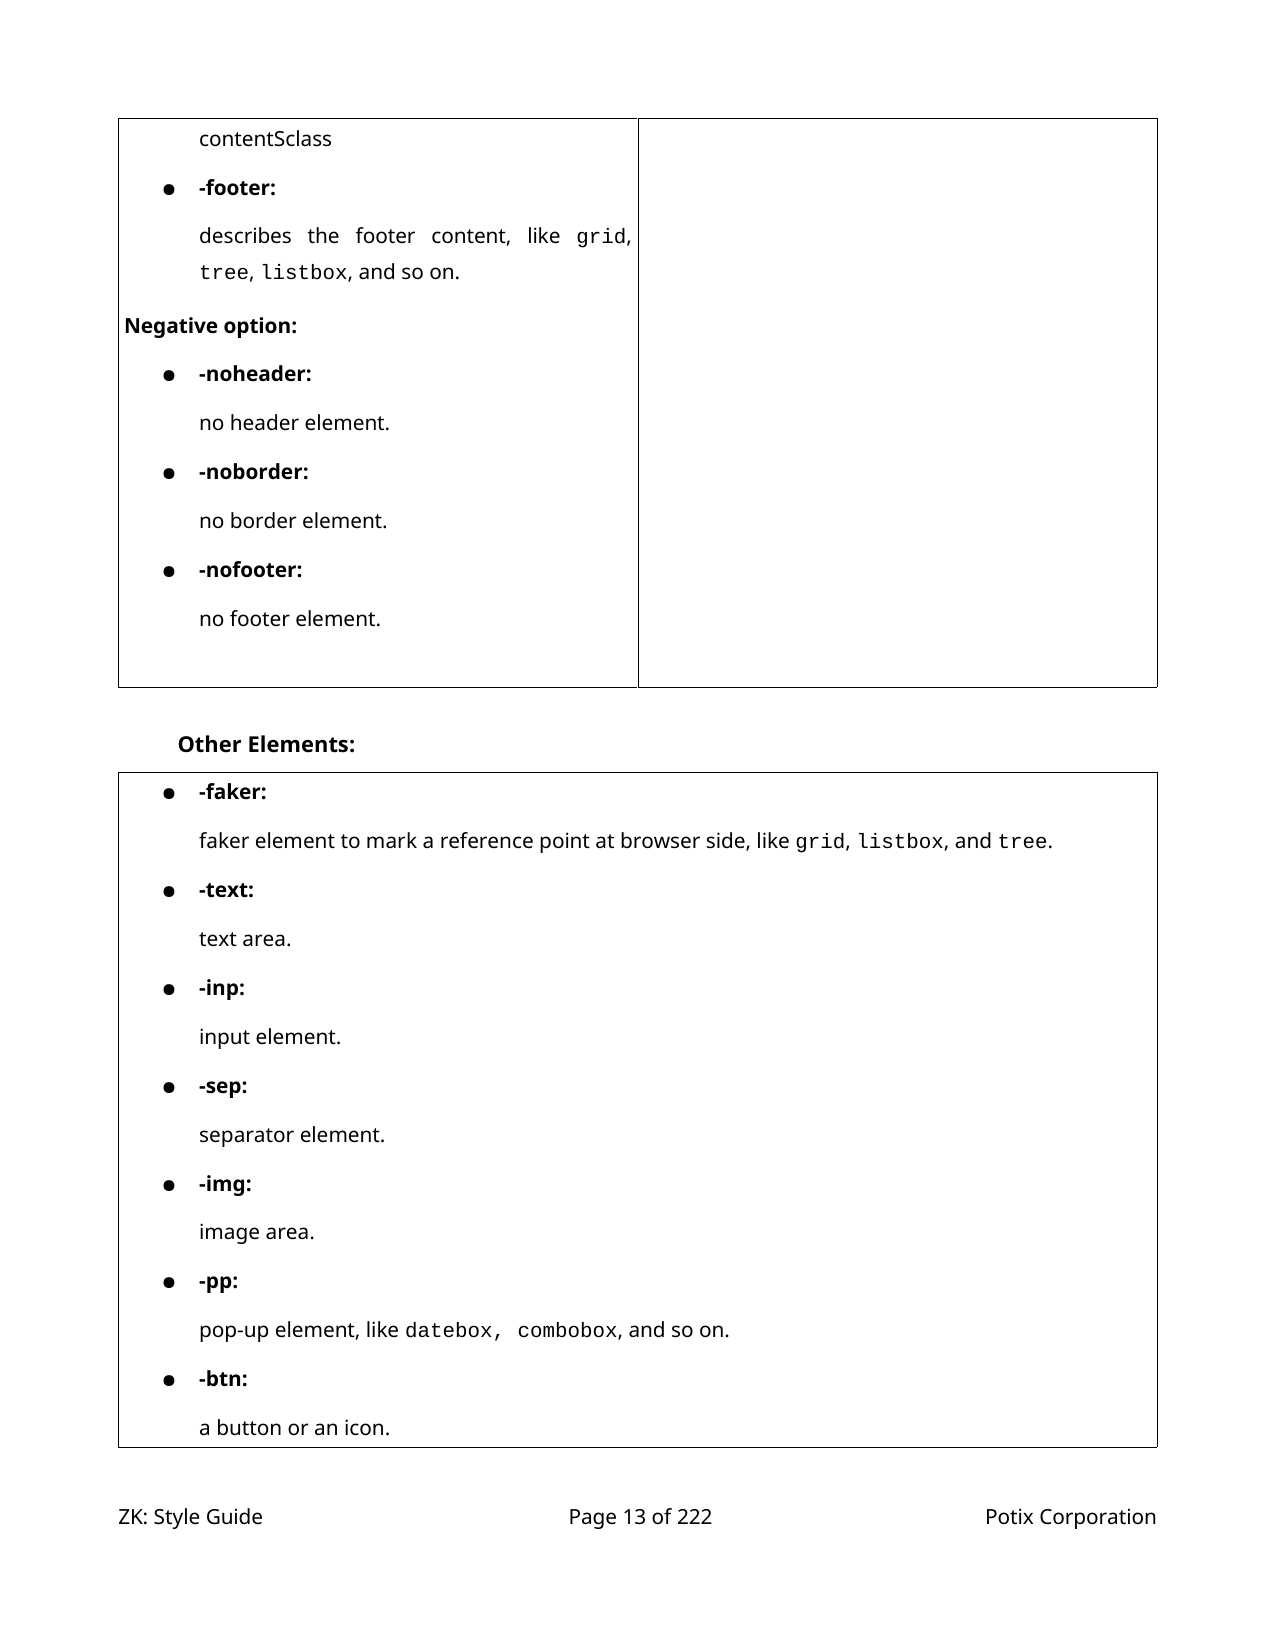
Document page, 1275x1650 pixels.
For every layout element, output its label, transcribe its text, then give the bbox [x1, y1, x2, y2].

table_header [639, 119, 1157, 687]
subtitle Other Elements: [177, 729, 1157, 759]
table_header contentSclass -footer: describes the footer content, like grid, tree, listbox, and so on. Negative option: -noheader: no header element. -noborder: no border element. -nofooter: no footer element. [119, 119, 637, 687]
table_header -faker: faker element to mark a reference point at browser side, like grid, listbox, and tree. -text: text area. -inp: input element. -sep: separator element. -img: image area. -pp: pop-up element, like datebox, combobox, and so on. -btn: a button or an icon. [119, 773, 1157, 1447]
